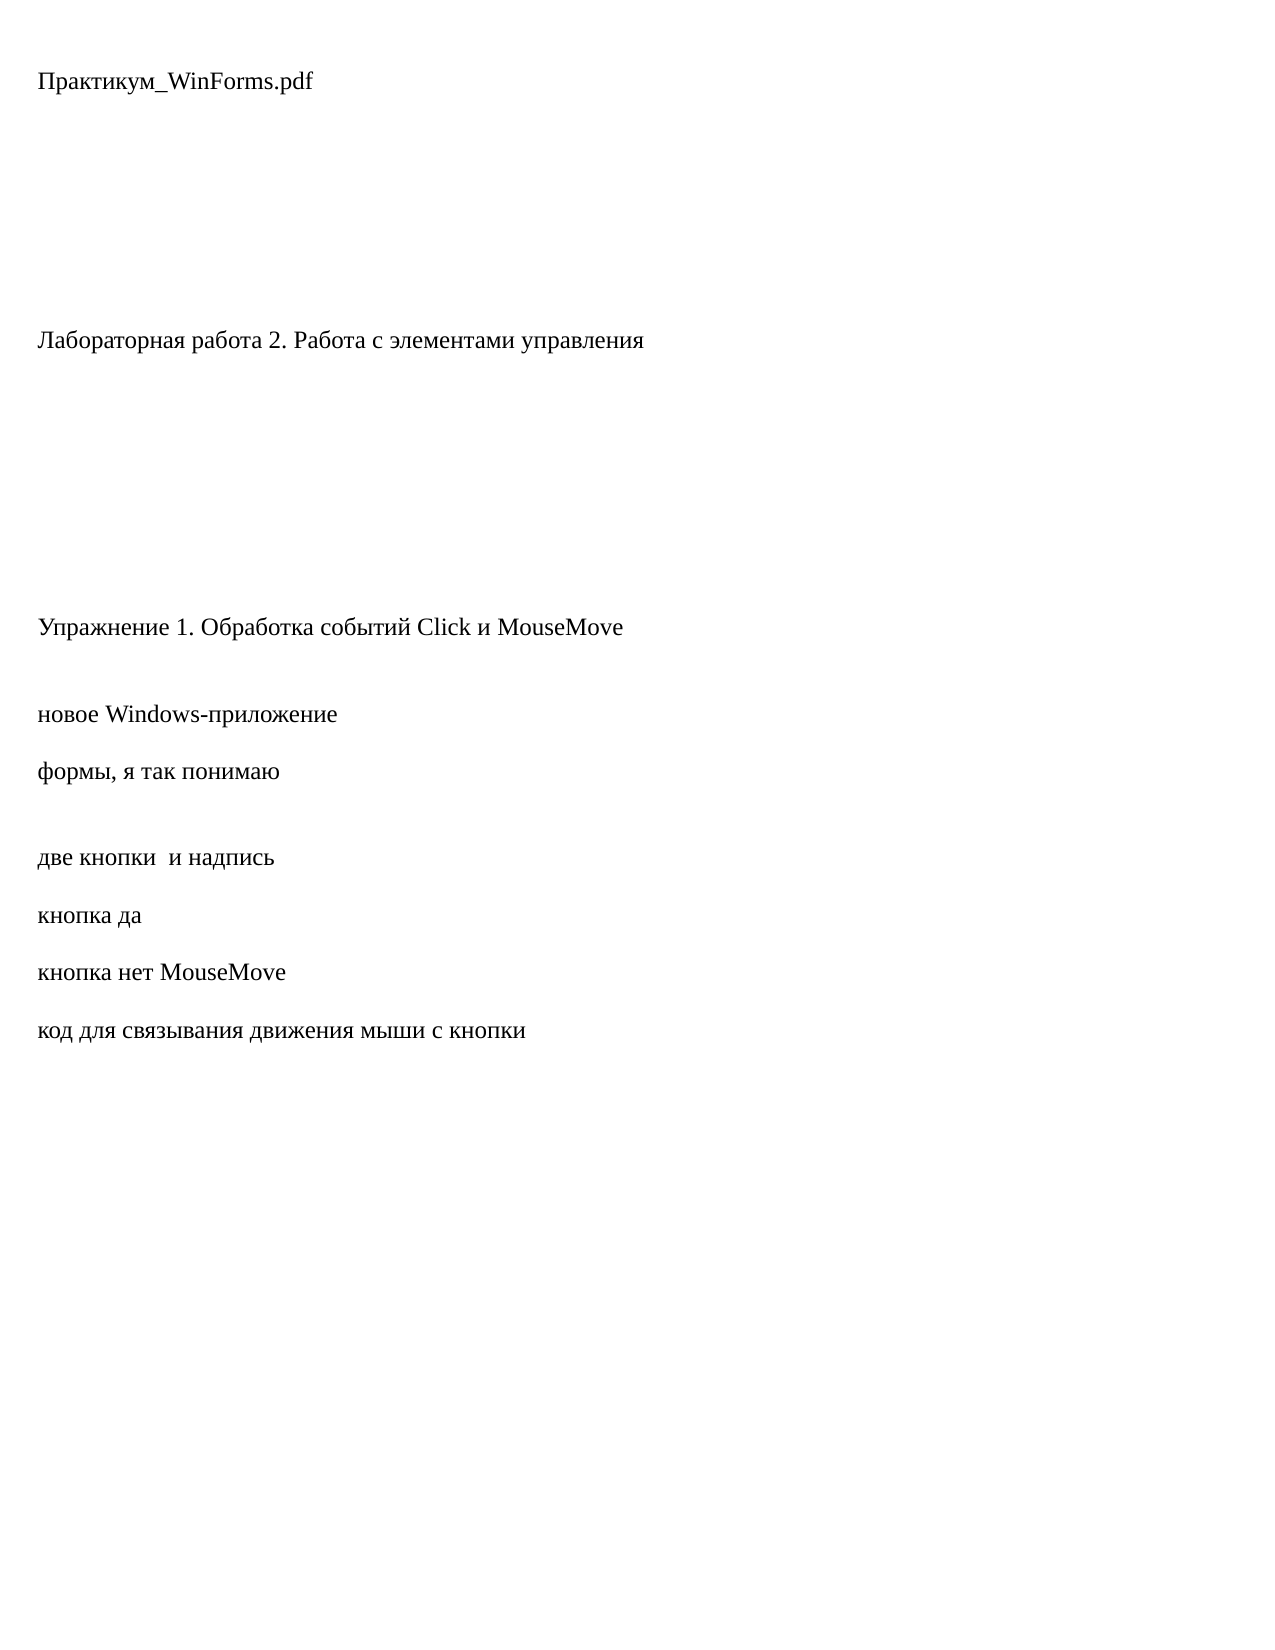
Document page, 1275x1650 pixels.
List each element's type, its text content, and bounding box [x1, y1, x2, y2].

text Практикум_WinForms.pdf [37, 66, 1237, 95]
text код для связывания движения мыши с кнопки [37, 1015, 1237, 1044]
text две кнопки и надпись [37, 842, 1237, 871]
text Лабораторная работа 2. Работа с элементами управления [37, 325, 1237, 354]
text формы, я так понимаю [37, 756, 1237, 785]
text Упражнение 1. Обработка событий Click и MouseMove [37, 612, 1237, 641]
text новое Windows-приложение [37, 699, 1237, 727]
text кнопка нет MouseMove [37, 957, 1237, 986]
text кнопка да [37, 900, 1237, 929]
